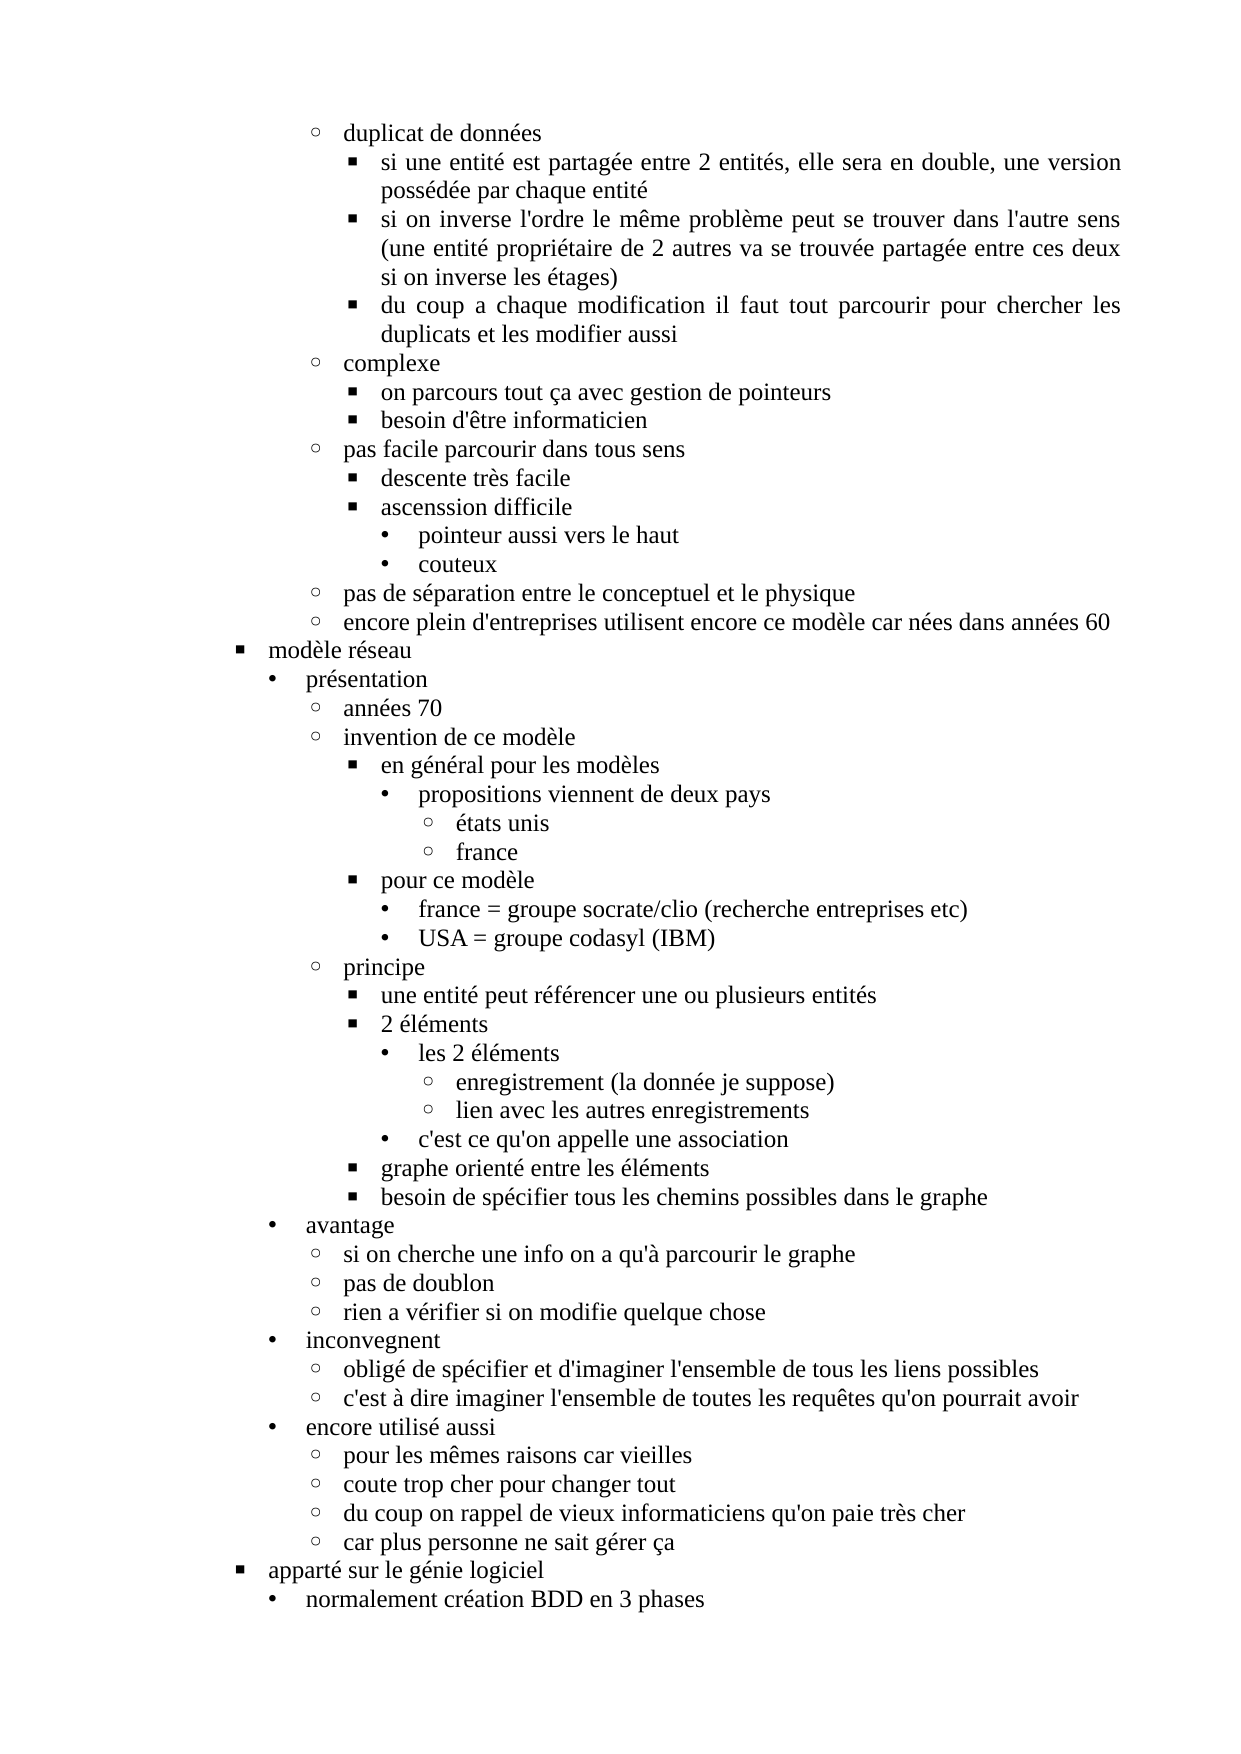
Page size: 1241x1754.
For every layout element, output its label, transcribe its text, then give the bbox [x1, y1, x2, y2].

list descente très facile [343, 463, 1122, 492]
list coute trop cher pour changer tout [306, 1469, 1122, 1498]
list graphe orienté entre les éléments [343, 1153, 1122, 1182]
list couteux [381, 549, 1122, 578]
list invention de ce modèle [306, 722, 1122, 751]
list encore plein d'entreprises utilisent encore ce modèle car nées dans années 60 [306, 607, 1122, 636]
list rien a vérifier si on modifie quelque chose [306, 1297, 1122, 1326]
list ascenssion difficile [343, 492, 1122, 521]
list si on cherche une info on a qu'à parcourir le graphe [306, 1239, 1122, 1268]
list encore utilisé aussi [268, 1412, 1122, 1441]
list c'est ce qu'on appelle une association [381, 1124, 1122, 1153]
list on parcours tout ça avec gestion de pointeurs [343, 377, 1122, 406]
list car plus personne ne sait gérer ça [306, 1527, 1122, 1556]
list états unis [418, 808, 1122, 837]
list 2 éléments [343, 1009, 1122, 1038]
list les 2 éléments [381, 1038, 1122, 1067]
list besoin de spécifier tous les chemins possibles dans le graphe [343, 1182, 1122, 1211]
list inconvegnent [268, 1326, 1122, 1354]
list pas de doublon [306, 1268, 1122, 1297]
list si une entité est partagée entre 2 entités, elle sera en double, une version possédée par chaque entité [343, 147, 1122, 204]
list une entité peut référencer une ou plusieurs entités [343, 981, 1122, 1009]
list propositions viennent de deux pays [381, 779, 1122, 808]
list enregistrement (la donnée je suppose) [418, 1067, 1122, 1096]
list si on inverse l'ordre le même problème peut se trouver dans l'autre sens (une entité propriétaire de 2 autres va se trouvée partagée entre ces deux si on inverse les étages) [343, 204, 1122, 291]
list pour ce modèle [343, 866, 1122, 894]
list france [418, 837, 1122, 866]
list obligé de spécifier et d'imaginer l'ensemble de tous les liens possibles [306, 1354, 1122, 1383]
list présentation [268, 664, 1122, 693]
list c'est à dire imaginer l'ensemble de toutes les requêtes qu'on pourrait avoir [306, 1383, 1122, 1412]
list modèle réseau [231, 636, 1122, 664]
list besoin d'être informaticien [343, 406, 1122, 434]
list lien avec les autres enregistrements [418, 1096, 1122, 1124]
list normalement création BDD en 3 phases [268, 1584, 1122, 1613]
list complexe [306, 348, 1122, 377]
list pas facile parcourir dans tous sens [306, 434, 1122, 463]
list du coup a chaque modification il faut tout parcourir pour chercher les duplicats et les modifier aussi [343, 291, 1122, 348]
list années 70 [306, 693, 1122, 722]
list avantage [268, 1211, 1122, 1239]
list apparté sur le génie logiciel [231, 1556, 1122, 1584]
list pour les mêmes raisons car vieilles [306, 1441, 1122, 1469]
list france = groupe socrate/clio (recherche entreprises etc) [381, 894, 1122, 923]
list en général pour les modèles [343, 751, 1122, 779]
list du coup on rappel de vieux informaticiens qu'on paie très cher [306, 1498, 1122, 1527]
list principe [306, 952, 1122, 981]
list pointeur aussi vers le haut [381, 521, 1122, 549]
list duplicat de données [306, 118, 1122, 147]
list pas de séparation entre le conceptuel et le physique [306, 578, 1122, 607]
list USA = groupe codasyl (IBM) [381, 923, 1122, 952]
